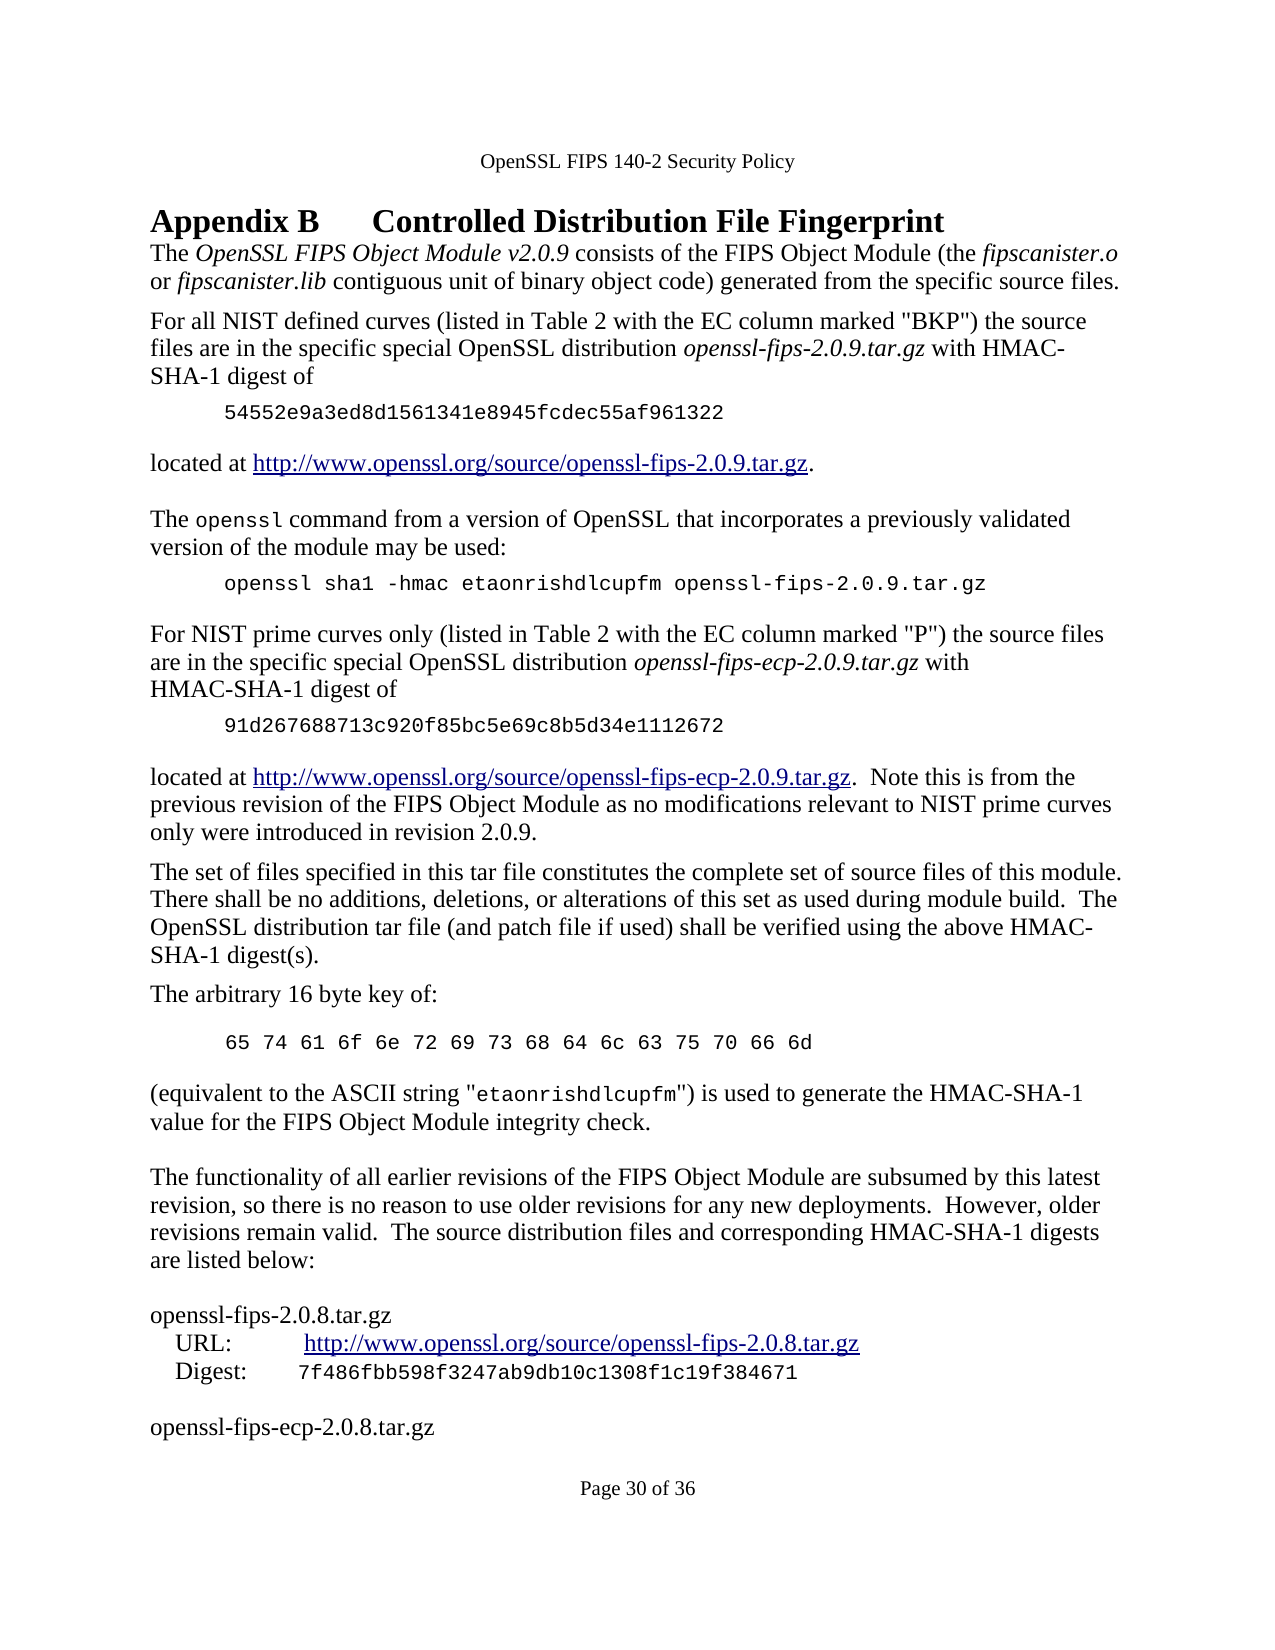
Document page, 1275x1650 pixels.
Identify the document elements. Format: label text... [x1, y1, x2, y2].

text For all NIST defined curves (listed in Table 2 with the EC column marked "BKP") the source files are in the specific special OpenSSL distribution openssl-fips-2.0.9.tar.gz with HMAC-SHA‑1 digest of [150, 307, 1125, 390]
text The openssl command from a version of OpenSSL that incorporates a previously validated version of the module may be used: [150, 505, 1125, 561]
text 54552e9a3ed8d1561341e8945fcdec55af961322 [224, 402, 1125, 426]
subtitle Appendix B Controlled Distribution File Fingerprint [150, 203, 1125, 239]
text URL: http://www.openssl.org/source/openssl-fips-2.0.8.tar.gz [150, 1329, 1125, 1357]
text The set of files specified in this tar file constitutes the complete set of source files of this module. There shall be no additions, deletions, or alterations of this set as used during module build. The OpenSSL distribution tar file (and patch file if used) shall be verified using the above HMAC-SHA-1 digest(s). [150, 858, 1125, 968]
text 65 74 61 6f 6e 72 69 73 68 64 6c 63 75 70 66 6d [225, 1032, 1125, 1056]
text openssl-fips-2.0.8.tar.gz [150, 1302, 1125, 1329]
text located at http://www.openssl.org/source/openssl-fips-ecp-2.0.9.tar.gz. Note this is from the previous revision of the FIPS Object Module as no modifications relevant to NIST prime curves only were introduced in revision 2.0.9. [150, 763, 1125, 846]
text openssl-fips-ecp-2.0.8.tar.gz [150, 1413, 1125, 1441]
text The functionality of all earlier revisions of the FIPS Object Module are subsumed by this latest revision, so there is no reason to use older revisions for any new deployments. However, older revisions remain valid. The source distribution files and corresponding HMAC-SHA-1 digests are listed below: [150, 1163, 1125, 1274]
text located at http://www.openssl.org/source/openssl-fips-2.0.9.tar.gz. [150, 449, 1125, 477]
text (equivalent to the ASCII string "etaonrishdlcupfm") is used to generate the HMAC-SHA-1 value for the FIPS Object Module integrity check. [150, 1079, 1125, 1135]
text For NIST prime curves only (listed in Table 2 with the EC column marked "P") the source files are in the specific special OpenSSL distribution openssl-fips-ecp-2.0.9.tar.gz with HMAC‑SHA‑1 digest of [150, 620, 1125, 703]
text openssl sha1 -hmac etaonrishdlcupfm openssl-fips-2.0.9.tar.gz [224, 573, 1125, 597]
text 91d267688713c920f85bc5e69c8b5d34e1112672 [224, 715, 1125, 739]
text The arbitrary 16 byte key of: [150, 981, 1125, 1008]
text Digest: 7f486fbb598f3247ab9db10c1308f1c19f384671 [150, 1357, 1125, 1386]
text The OpenSSL FIPS Object Module v2.0.9 consists of the FIPS Object Module (the fipscanister.o or fipscanister.lib contiguous unit of binary object code) generated from the specific source files. [150, 239, 1125, 295]
